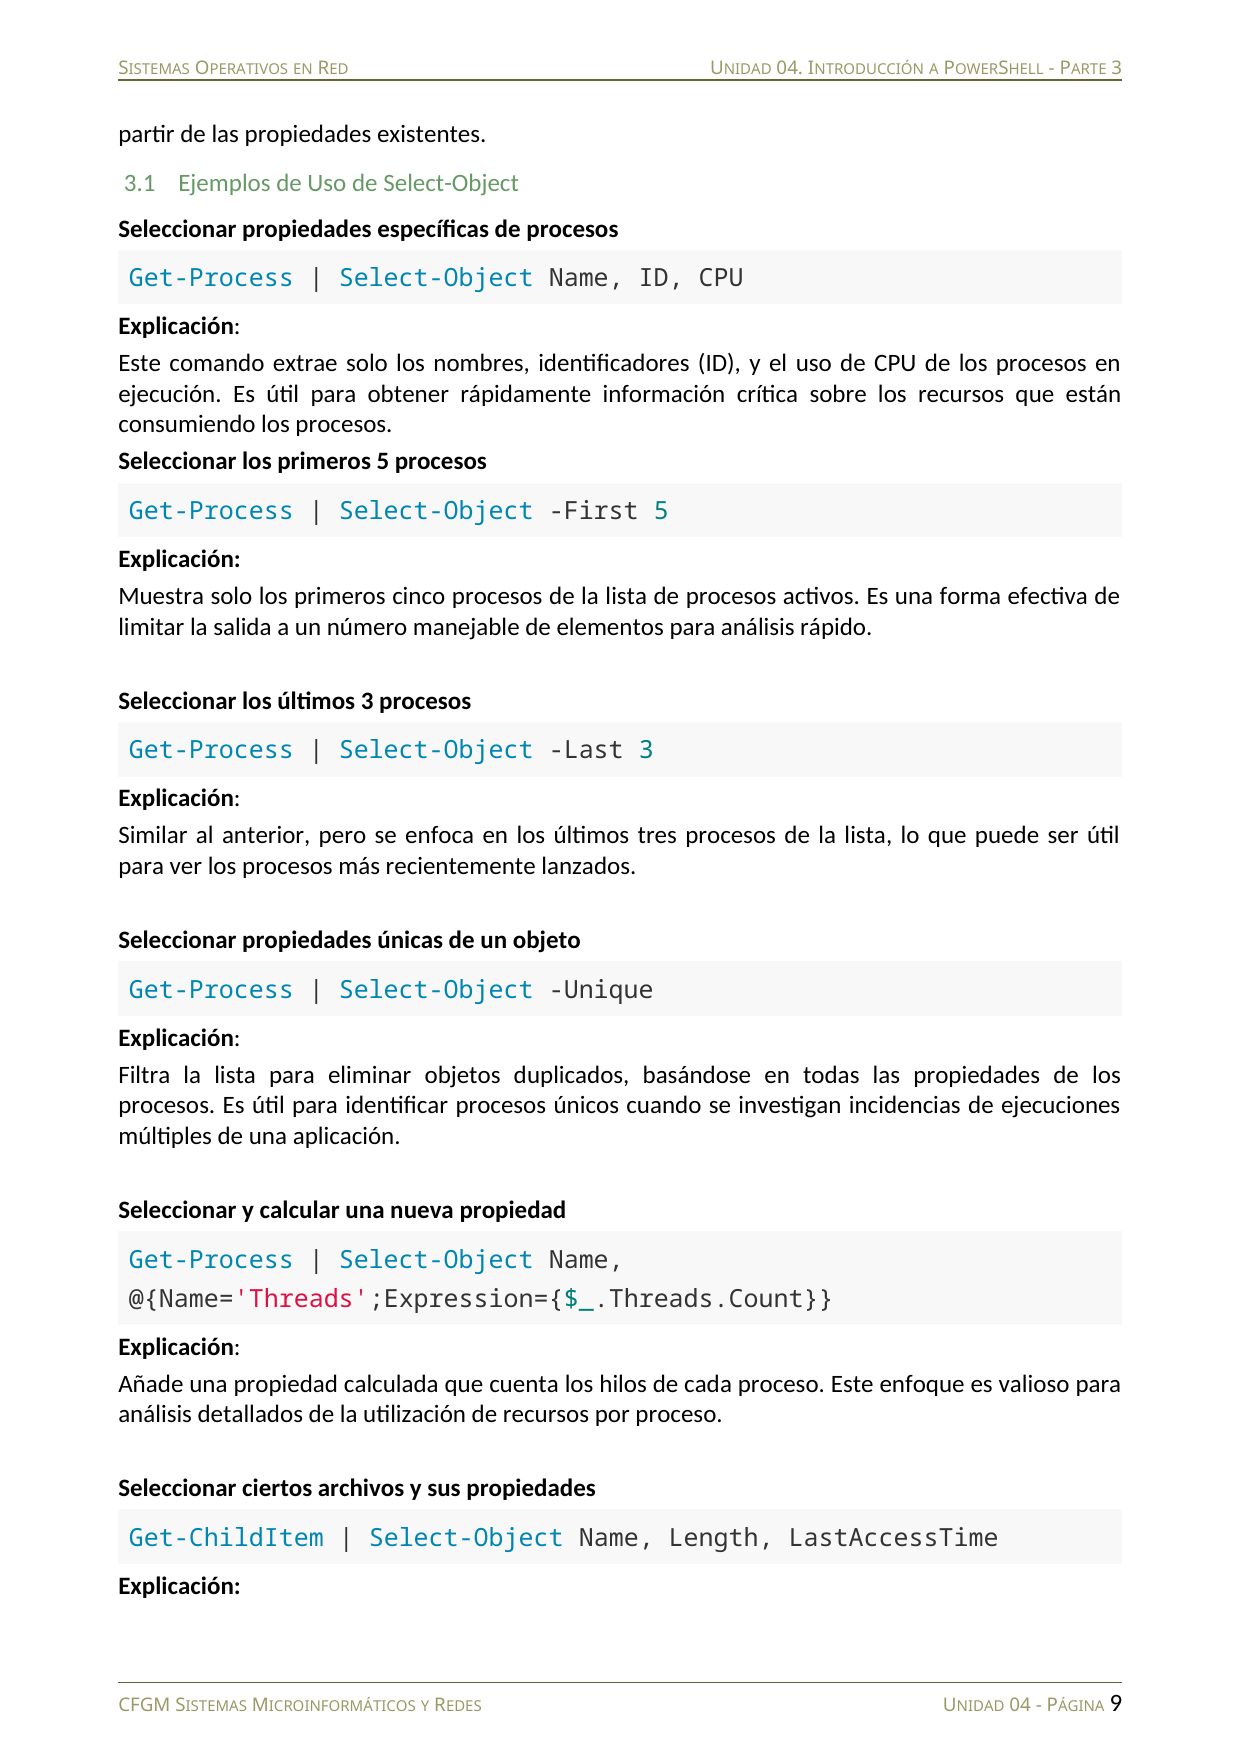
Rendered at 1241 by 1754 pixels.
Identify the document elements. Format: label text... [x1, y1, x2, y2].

table_header Get-Process | Select-Object -Unique [118, 961, 1122, 1016]
text Explicación: [118, 1331, 1122, 1361]
text Seleccionar propiedades específicas de procesos [118, 213, 1122, 243]
table_header Get-ChildItem | Select-Object Name, Length, LastAccessTime [118, 1509, 1122, 1564]
text Añade una propiedad calculada que cuenta los hilos de cada proceso. Este enfoque es valioso para análisis detallados de la utilización de recursos por proceso. [118, 1368, 1122, 1429]
text Filtra la lista para eliminar objetos duplicados, basándose en todas las propiedades de los procesos. Es útil para identificar procesos únicos cuando se investigan incidencias de ejecuciones múltiples de una aplicación. [118, 1059, 1122, 1150]
text Explicación: [118, 783, 1122, 813]
text Seleccionar propiedades únicas de un objeto [118, 924, 1122, 954]
table_header Get-Process | Select-Object Name, ID, CPU [118, 250, 1122, 304]
subtitle Ejemplos de Uso de Select-Object [118, 167, 1122, 198]
text Seleccionar y calcular una nueva propiedad [118, 1194, 1122, 1224]
text Explicación: [118, 311, 1122, 341]
text Seleccionar ciertos archivos y sus propiedades [118, 1472, 1122, 1503]
text Explicación: [118, 1022, 1122, 1052]
text partir de las propiedades existentes. [118, 118, 1122, 148]
text Este comando extrae solo los nombres, identificadores (ID), y el uso de CPU de los procesos en ejecución. Es útil para obtener rápidamente información crítica sobre los recursos que están consumiendo los procesos. [118, 347, 1122, 439]
table_header Get-Process | Select-Object -First 5 [118, 483, 1122, 537]
text Explicación: [118, 1570, 1122, 1601]
text Seleccionar los primeros 5 procesos [118, 446, 1122, 476]
text Similar al anterior, pero se enfoca en los últimos tres procesos de la lista, lo que puede ser útil para ver los procesos más recientemente lanzados. [118, 819, 1122, 881]
table_header Get-Process | Select-Object Name, @{Name='Threads';Expression={$_.Threads.Count}} [118, 1231, 1122, 1325]
text Muestra solo los primeros cinco procesos de la lista de procesos activos. Es una forma efectiva de limitar la salida a un número manejable de elementos para análisis rápido. [118, 580, 1122, 641]
text Explicación: [118, 543, 1122, 574]
text Seleccionar los últimos 3 procesos [118, 685, 1122, 715]
table_header Get-Process | Select-Object -Last 3 [118, 722, 1122, 777]
